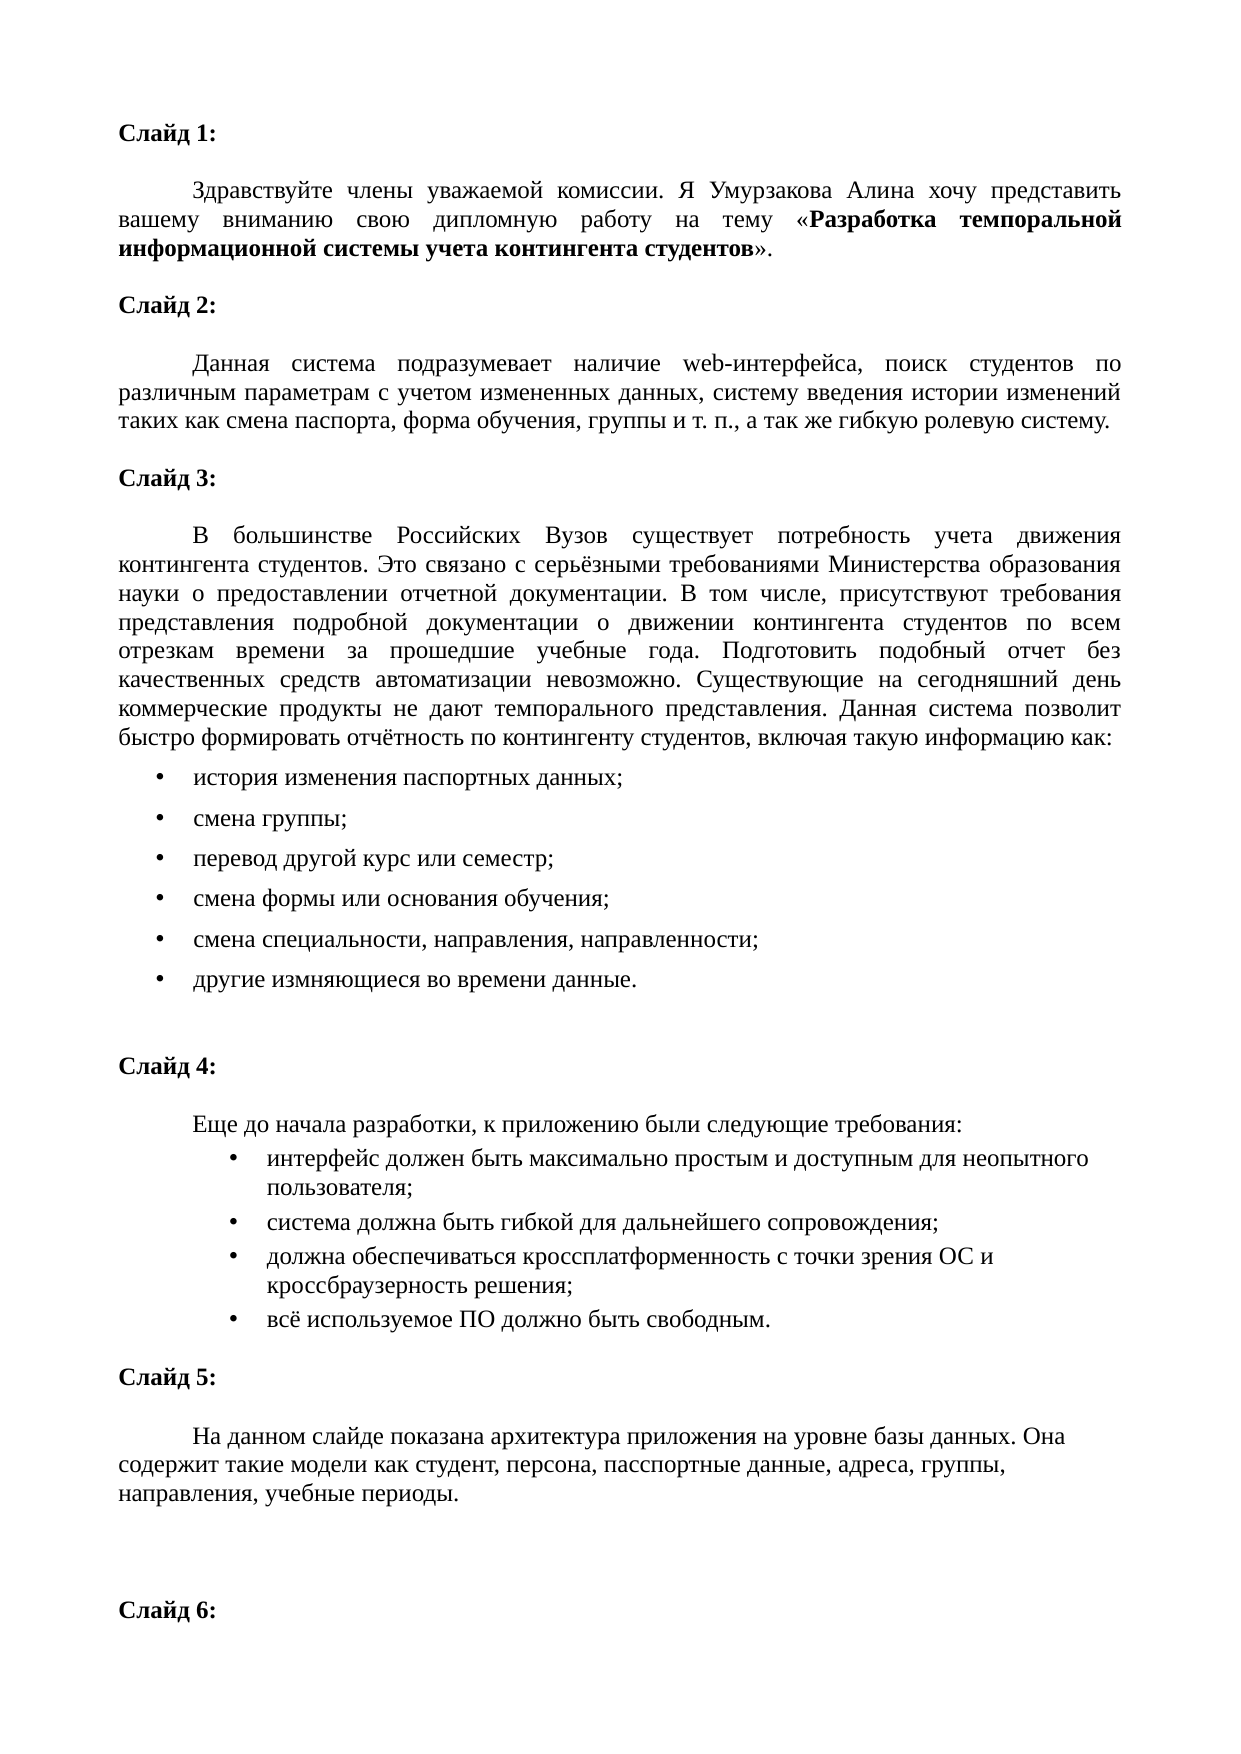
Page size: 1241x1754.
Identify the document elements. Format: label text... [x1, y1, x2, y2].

list должна обеспечиваться кроссплатформенность с точки зрения ОС и кроссбраузерность решения; [229, 1241, 1122, 1298]
list смена формы или основания обучения; [156, 883, 1122, 912]
text Здравствуйте члены уважаемой комиссии. Я Умурзакова Алина хочу представить вашему вниманию свою дипломную работу на тему «Разработка темпоральной информационной системы учета контингента студентов». [118, 176, 1122, 262]
list смена группы; [156, 803, 1122, 831]
text Данная система подразумевает наличие web-интерфейса, поиск студентов по различным параметрам с учетом измененных данных, систему введения истории изменений таких как смена паспорта, форма обучения, группы и т. п., а так же гибкую ролевую систему. [118, 348, 1122, 434]
text Слайд 4: [118, 1051, 1122, 1080]
list перевод другой курс или семестр; [156, 843, 1122, 872]
list история изменения паспортных данных; [156, 762, 1122, 791]
text Слайд 2: [118, 291, 1122, 319]
text На данном слайде показана архитектура приложения на уровне базы данных. Она содержит такие модели как студент, персона, пасспортные данные, адреса, группы, направления, учебные периоды. [118, 1421, 1122, 1507]
text В большинстве Российских Вузов существует потребность учета движения контингента студентов. Это связано с серьёзными требованиями Министерства образования науки о предоставлении отчетной документации. В том числе, присутствуют требования представления подробной документации о движении контингента студентов по всем отрезкам времени за прошедшие учебные года. Подготовить подобный отчет без качественных средств автоматизации невозможно. Существующие на сегодняшний день коммерческие продукты не дают темпорального представления. Данная система позволит быстро формировать отчётность по контингенту студентов, включая такую информацию как: [118, 521, 1122, 751]
text Слайд 3: [118, 463, 1122, 492]
text Слайд 6: [118, 1595, 1122, 1623]
text Еще до начала разработки, к приложению были следующие требования: [118, 1109, 1122, 1138]
text Слайд 1: [118, 118, 1122, 147]
list другие измняющиеся во времени данные. [156, 964, 1122, 993]
text Слайд 5: [118, 1362, 1122, 1391]
list смена специальности, направления, направленности; [156, 924, 1122, 953]
list интерфейс должен быть максимально простым и доступным для неопытного пользователя; [229, 1143, 1122, 1201]
list всё используемое ПО должно быть свободным. [229, 1304, 1122, 1333]
list система должна быть гибкой для дальнейшего сопровождения; [229, 1207, 1122, 1235]
